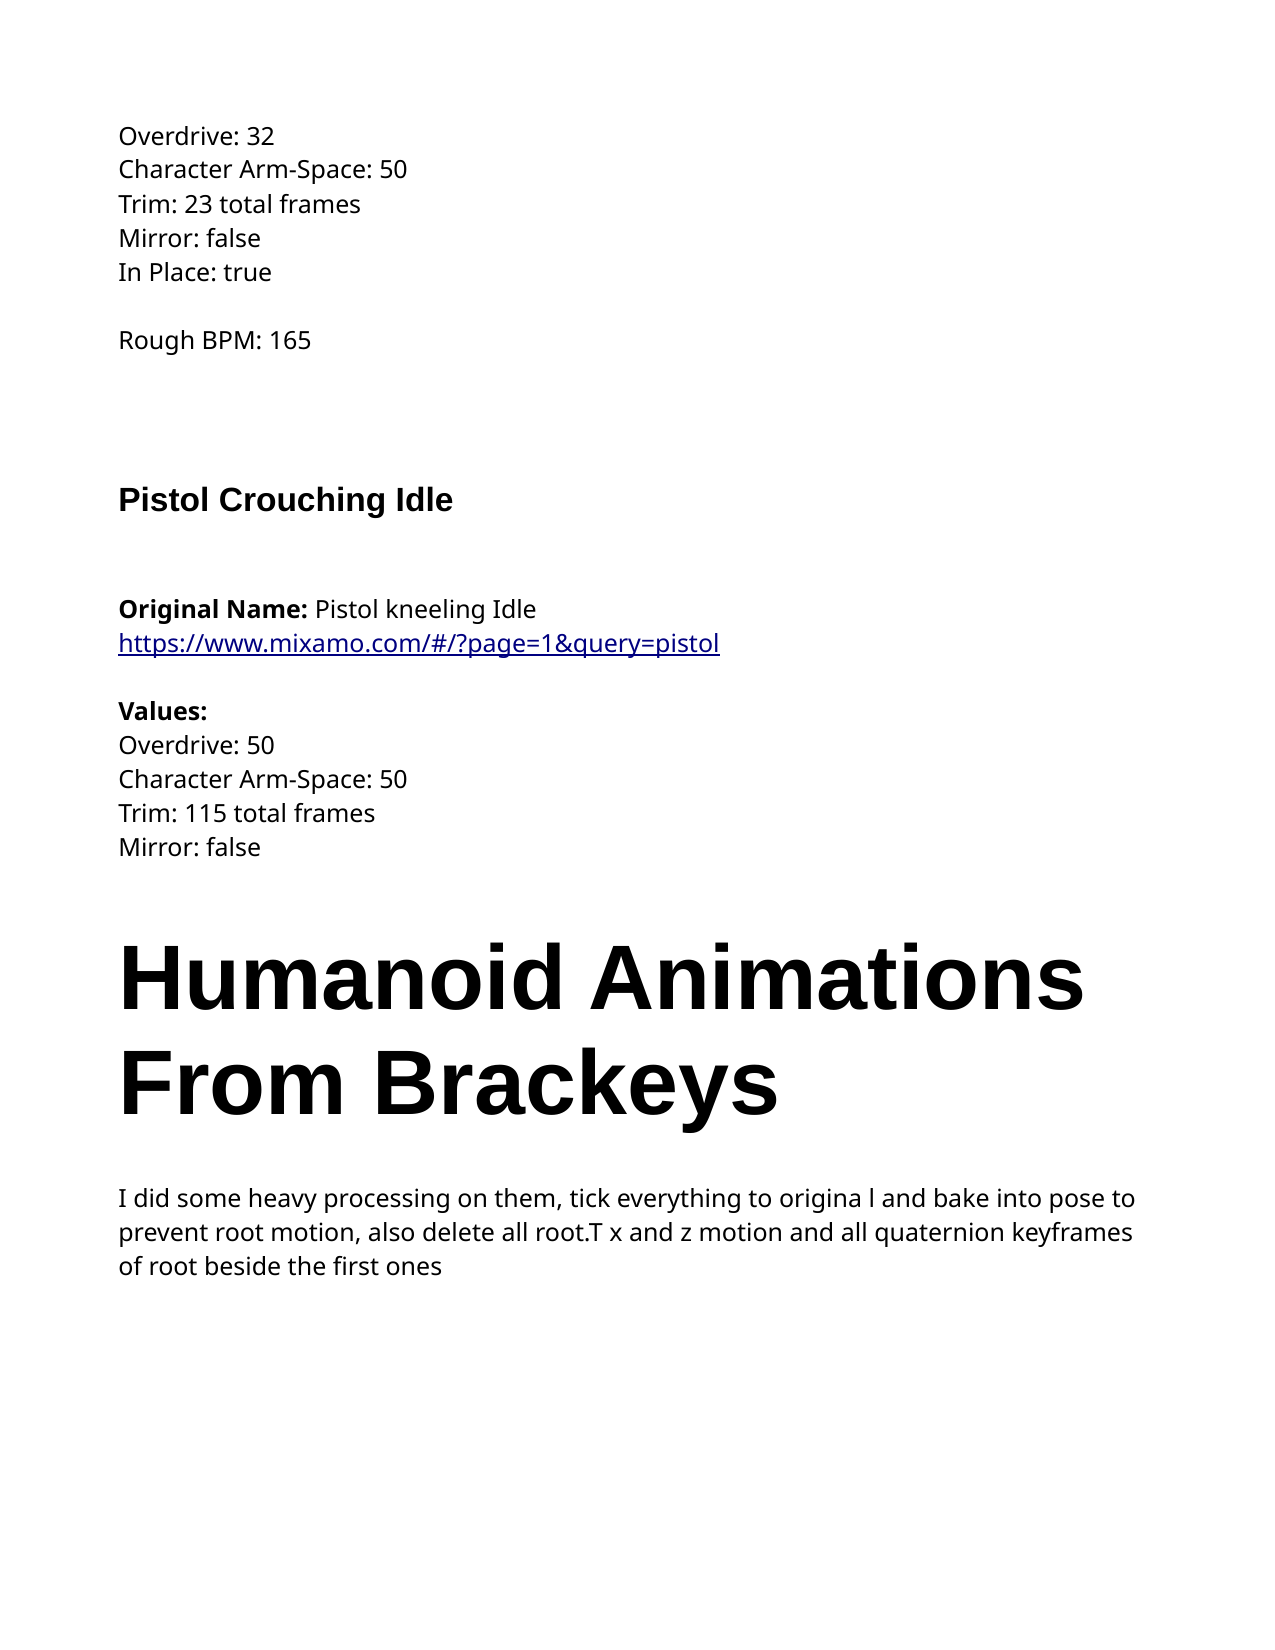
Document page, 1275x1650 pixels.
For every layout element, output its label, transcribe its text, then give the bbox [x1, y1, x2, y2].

text Overdrive: 50 [118, 728, 1157, 762]
text Character Arm-Space: 50 [118, 152, 1157, 186]
text Character Arm-Space: 50 [118, 762, 1157, 796]
text Original Name: Pistol kneeling Idle [118, 592, 1157, 626]
text Trim: 115 total frames [118, 796, 1157, 830]
text Overdrive: 32 [118, 118, 1157, 152]
subtitle Humanoid Animations From Brackeys [118, 923, 1157, 1134]
subtitle Pistol Crouching Idle [118, 479, 1157, 518]
text In Place: true [118, 254, 1157, 288]
text Trim: 23 total frames [118, 186, 1157, 220]
text Values: [118, 694, 1157, 728]
text Mirror: false [118, 220, 1157, 254]
text Rough BPM: 165 [118, 322, 1157, 357]
text I did some heavy processing on them, tick everything to origina l and bake into pose to prevent root motion, also delete all root.T x and z motion and all quaternion keyframes of root beside the first ones [118, 1181, 1157, 1283]
text Mirror: false [118, 830, 1157, 864]
text https://www.mixamo.com/#/?page=1&query=pistol [118, 626, 1157, 660]
